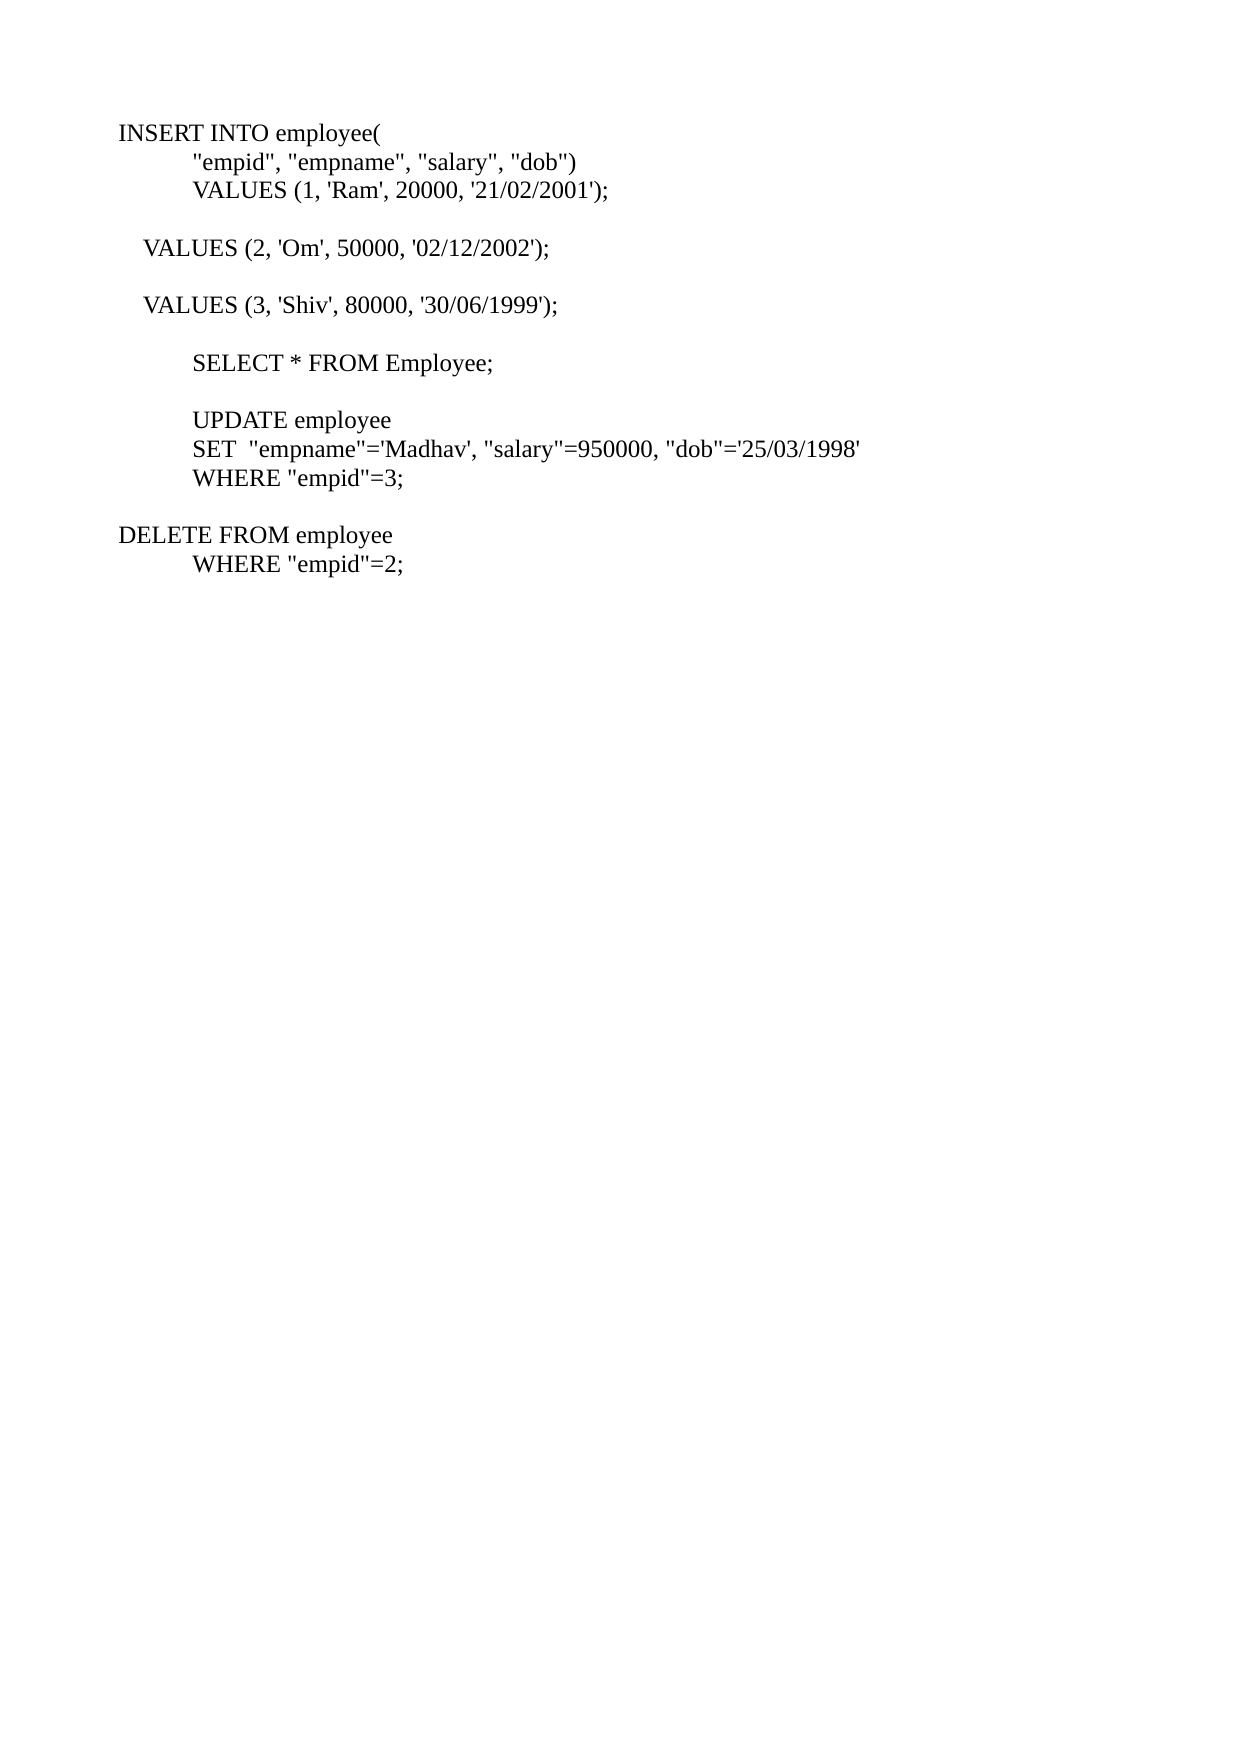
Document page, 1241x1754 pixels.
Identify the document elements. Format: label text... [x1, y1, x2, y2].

text VALUES (3, 'Shiv', 80000, '30/06/1999'); [118, 291, 1122, 319]
text SET "empname"='Madhav', "salary"=950000, "dob"='25/03/1998' [118, 434, 1122, 463]
text WHERE "empid"=2; [118, 549, 1122, 578]
text "empid", "empname", "salary", "dob") [118, 147, 1122, 176]
text DELETE FROM employee [118, 521, 1122, 549]
text VALUES (2, 'Om', 50000, '02/12/2002'); [118, 233, 1122, 262]
text INSERT INTO employee( [118, 118, 1122, 147]
text WHERE "empid"=3; [118, 463, 1122, 492]
text UPDATE employee [118, 406, 1122, 434]
text SELECT * FROM Employee; [118, 348, 1122, 377]
text VALUES (1, 'Ram', 20000, '21/02/2001'); [118, 176, 1122, 204]
